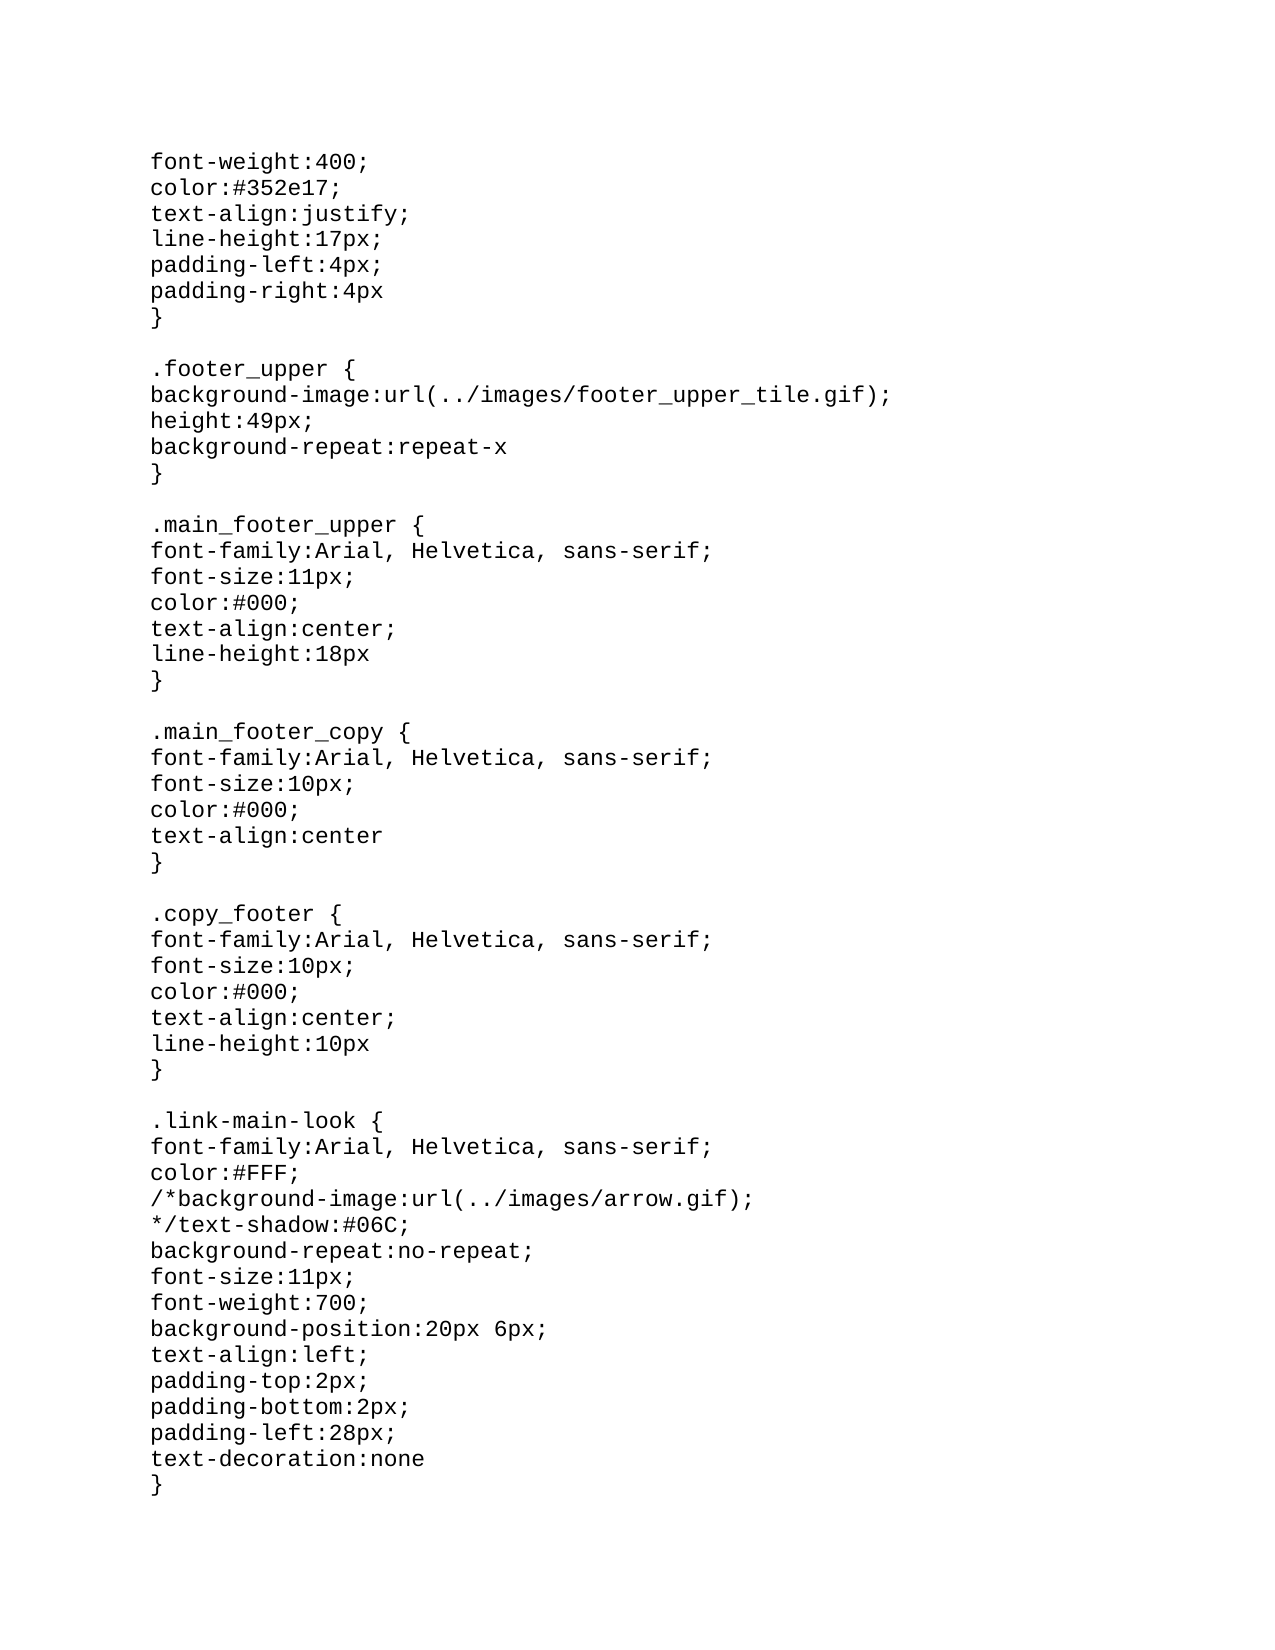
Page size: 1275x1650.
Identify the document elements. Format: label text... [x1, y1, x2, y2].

text color:#352e17; [150, 176, 1125, 202]
text text-align:center [150, 824, 1125, 850]
text font-family:Arial, Helvetica, sans-serif; [150, 1136, 1125, 1162]
text .main_footer_upper { [150, 513, 1125, 539]
text background-repeat:repeat-x [150, 435, 1125, 461]
text font-size:11px; [150, 565, 1125, 591]
text .main_footer_copy { [150, 721, 1125, 747]
text font-size:10px; [150, 772, 1125, 798]
text font-weight:700; [150, 1291, 1125, 1317]
text padding-bottom:2px; [150, 1395, 1125, 1421]
text line-height:17px; [150, 228, 1125, 254]
text padding-left:28px; [150, 1421, 1125, 1447]
text */text-shadow:#06C; [150, 1213, 1125, 1239]
text text-align:center; [150, 617, 1125, 643]
text font-family:Arial, Helvetica, sans-serif; [150, 928, 1125, 954]
text /*background-image:url(../images/arrow.gif); [150, 1187, 1125, 1213]
text } [150, 306, 1125, 332]
text } [150, 1058, 1125, 1084]
text } [150, 669, 1125, 695]
text .copy_footer { [150, 902, 1125, 928]
text } [150, 461, 1125, 487]
text background-repeat:no-repeat; [150, 1239, 1125, 1265]
text background-image:url(../images/footer_upper_tile.gif); [150, 383, 1125, 409]
text height:49px; [150, 409, 1125, 435]
text .link-main-look { [150, 1110, 1125, 1136]
text text-decoration:none [150, 1447, 1125, 1473]
text color:#000; [150, 980, 1125, 1006]
text font-family:Arial, Helvetica, sans-serif; [150, 747, 1125, 772]
text color:#FFF; [150, 1162, 1125, 1187]
text font-size:11px; [150, 1265, 1125, 1291]
text } [150, 1473, 1125, 1499]
text font-family:Arial, Helvetica, sans-serif; [150, 539, 1125, 565]
text } [150, 850, 1125, 876]
text text-align:left; [150, 1343, 1125, 1369]
text line-height:18px [150, 643, 1125, 669]
text text-align:justify; [150, 202, 1125, 228]
text color:#000; [150, 798, 1125, 824]
text color:#000; [150, 591, 1125, 617]
text font-size:10px; [150, 954, 1125, 980]
text padding-top:2px; [150, 1369, 1125, 1395]
text padding-left:4px; [150, 254, 1125, 280]
text text-align:center; [150, 1006, 1125, 1032]
text font-weight:400; [150, 150, 1125, 176]
text .footer_upper { [150, 357, 1125, 383]
text line-height:10px [150, 1032, 1125, 1058]
text padding-right:4px [150, 280, 1125, 306]
text background-position:20px 6px; [150, 1317, 1125, 1343]
